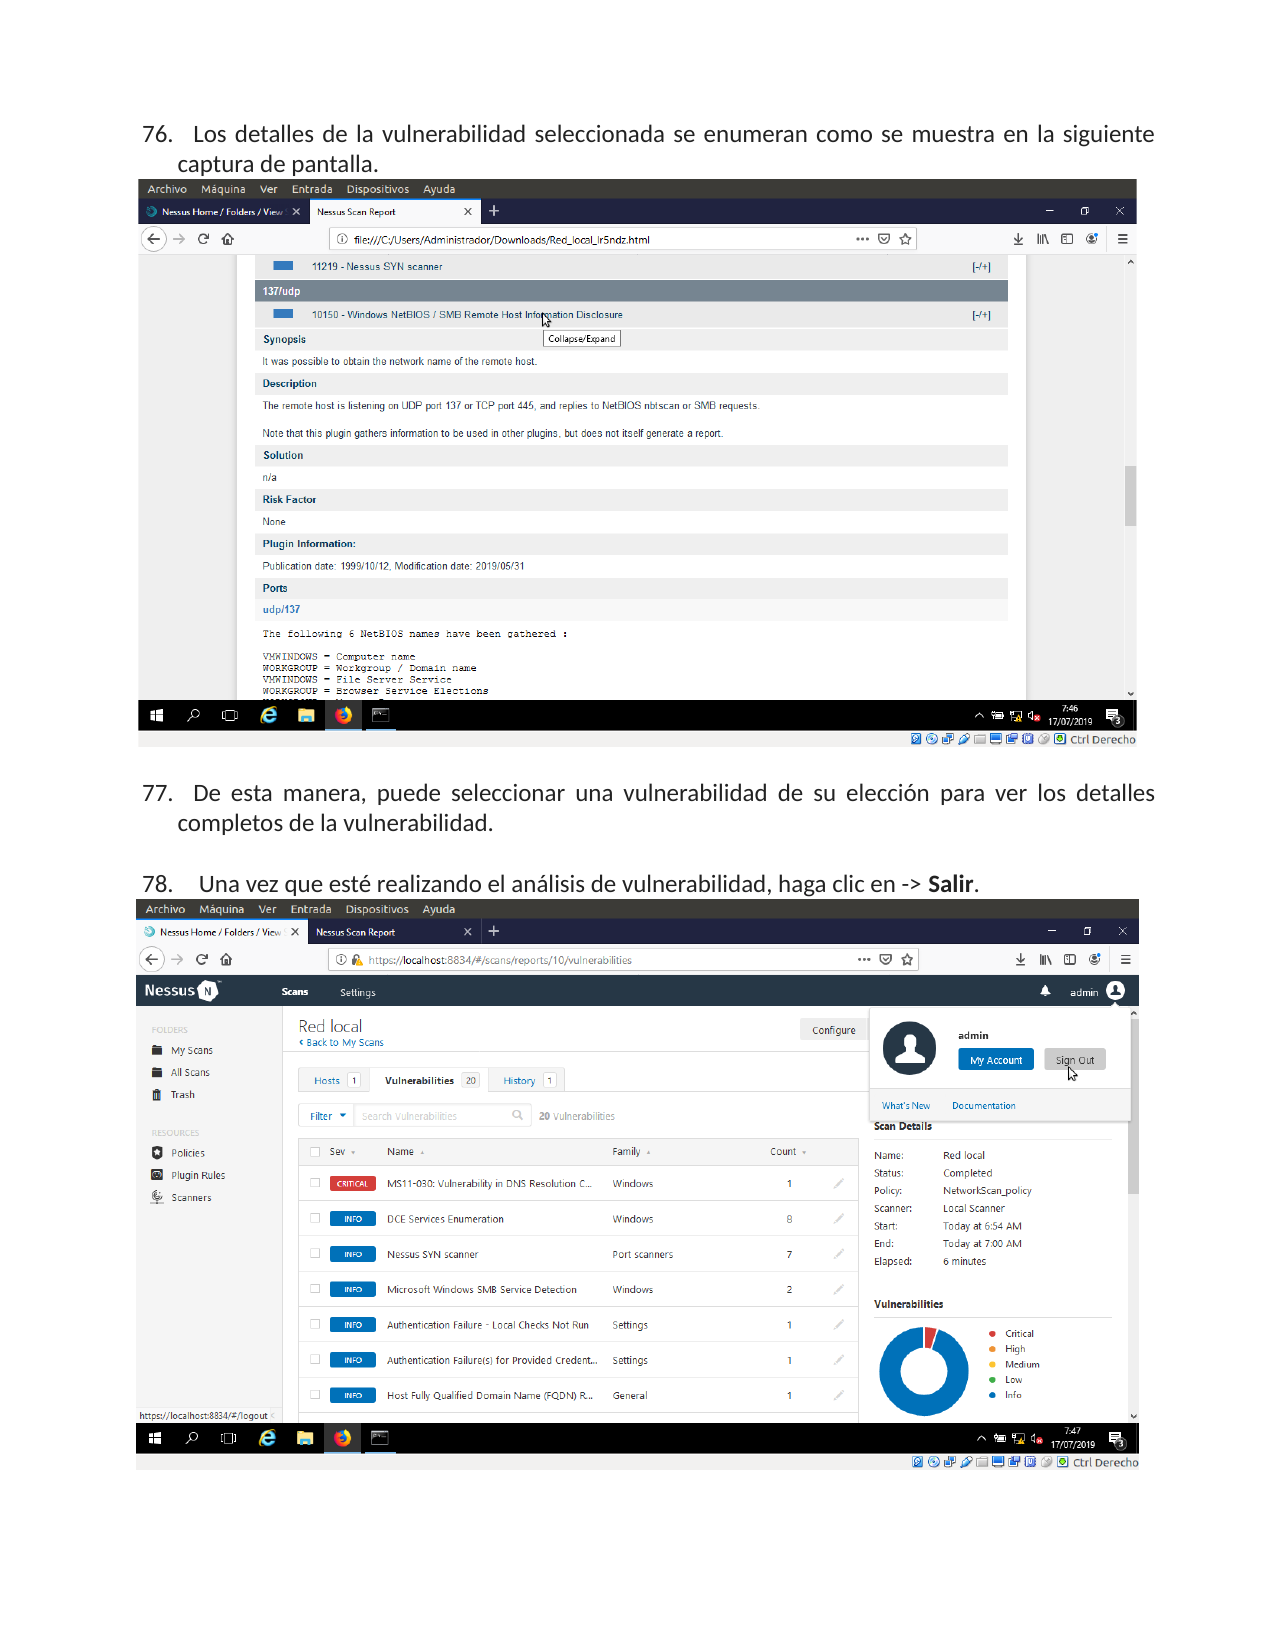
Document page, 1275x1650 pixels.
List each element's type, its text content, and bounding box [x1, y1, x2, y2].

list Los detalles de la vulnerabilidad seleccionada se enumeran como se muestra en la siguiente captura de pantalla. [142, 118, 1157, 179]
picture [138, 179, 1137, 747]
picture [136, 899, 1139, 1470]
list De esta manera, puede seleccionar una vulnerabilidad de su elección para ver los detalles completos de la vulnerabilidad. [142, 777, 1157, 838]
list Una vez que esté realizando el análisis de vulnerabilidad, haga clic en -> Salir. [142, 869, 1157, 899]
